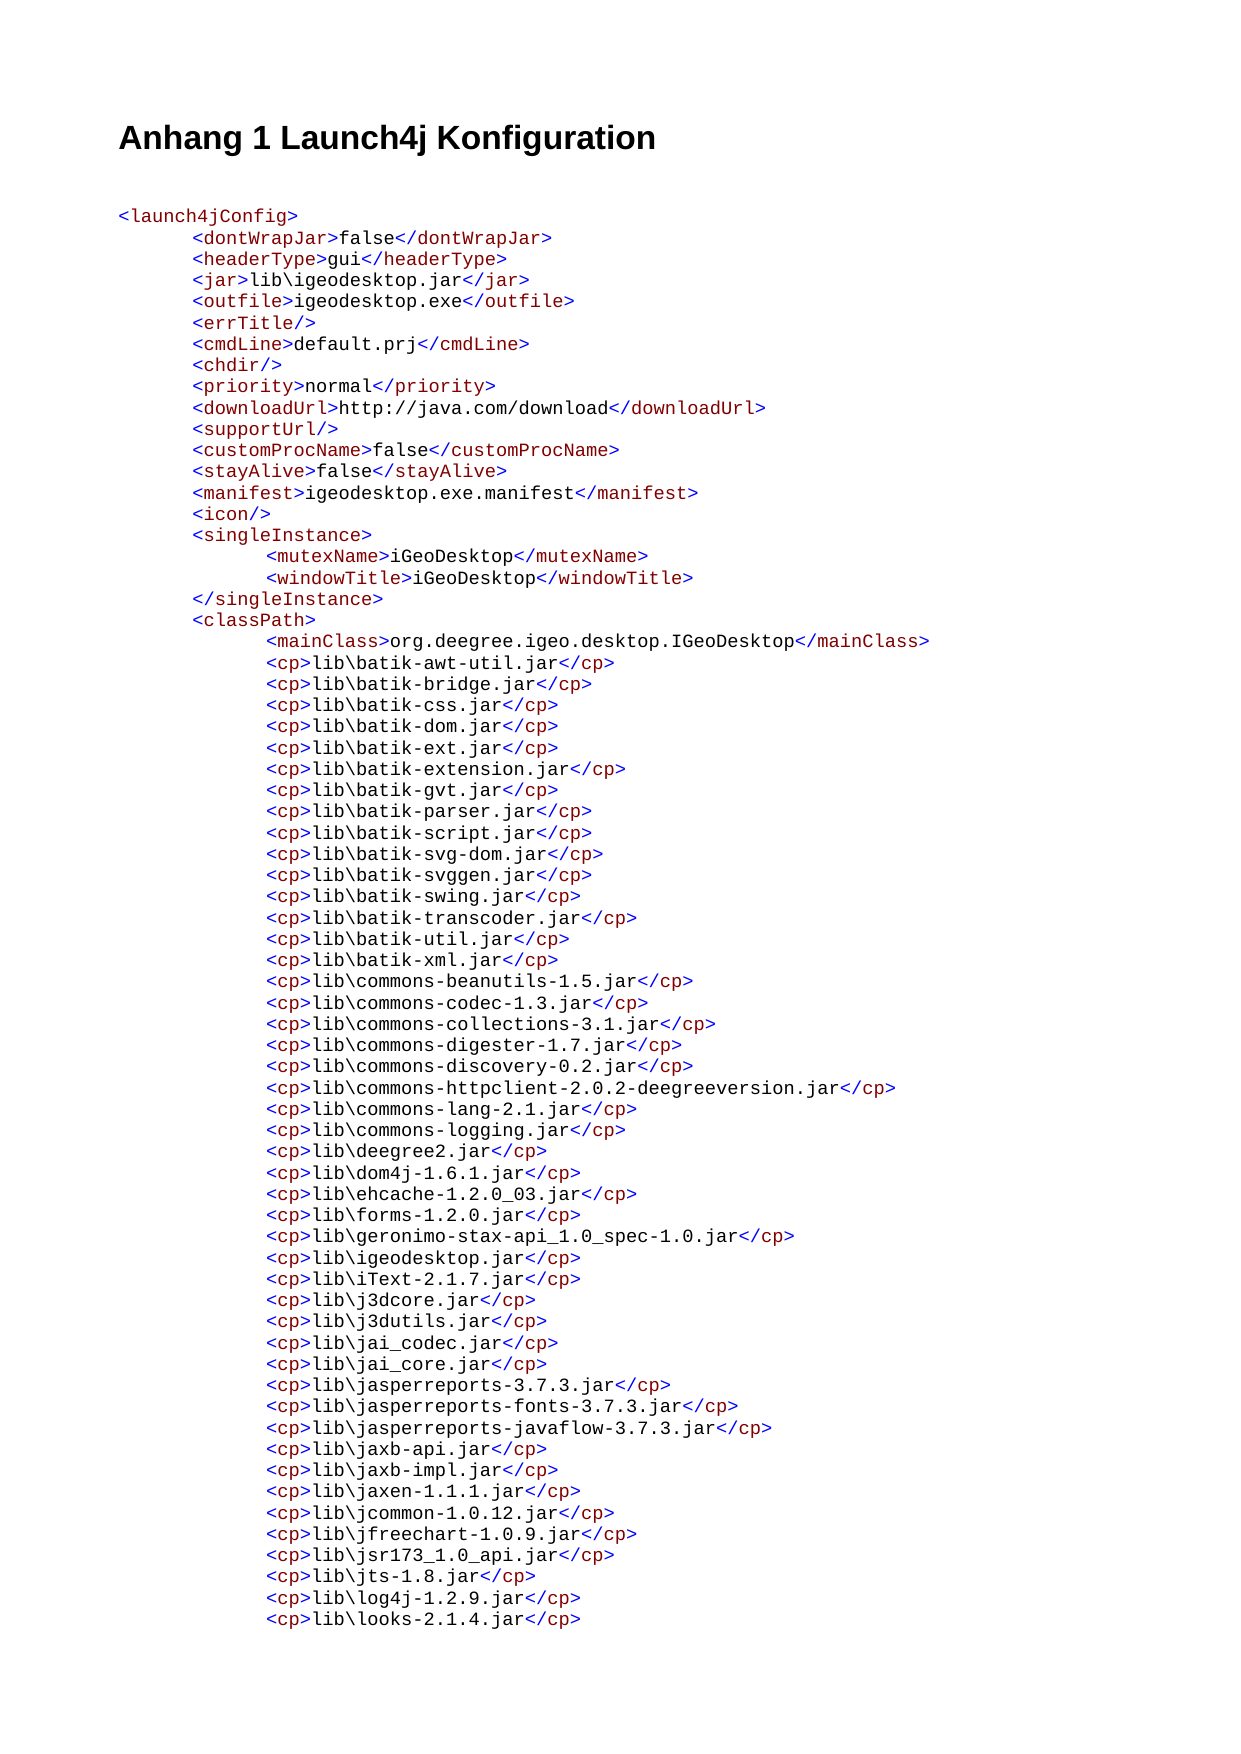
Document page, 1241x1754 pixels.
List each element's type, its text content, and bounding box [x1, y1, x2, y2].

text <dontWrapJar>false</dontWrapJar> [118, 228, 1122, 250]
text <headerType>gui</headerType> [118, 250, 1122, 271]
text <priority>normal</priority> [118, 377, 1122, 398]
text <stayAlive>false</stayAlive> [118, 462, 1122, 483]
text <cp>lib\jcommon-1.0.12.jar</cp> [118, 1503, 1122, 1525]
text <cp>lib\jfreechart-1.0.9.jar</cp> [118, 1525, 1122, 1546]
text </singleInstance> [118, 590, 1122, 611]
text <cp>lib\igeodesktop.jar</cp> [118, 1248, 1122, 1270]
text <cp>lib\ehcache-1.2.0_03.jar</cp> [118, 1185, 1122, 1206]
text <cp>lib\jaxen-1.1.1.jar</cp> [118, 1482, 1122, 1503]
text <cp>lib\commons-digester-1.7.jar</cp> [118, 1036, 1122, 1057]
text <mutexName>iGeoDesktop</mutexName> [118, 547, 1122, 568]
text <cp>lib\commons-collections-3.1.jar</cp> [118, 1015, 1122, 1036]
text <cp>lib\jasperreports-fonts-3.7.3.jar</cp> [118, 1397, 1122, 1418]
text <outfile>igeodesktop.exe</outfile> [118, 292, 1122, 313]
text <cp>lib\batik-swing.jar</cp> [118, 887, 1122, 908]
text <cp>lib\batik-svg-dom.jar</cp> [118, 845, 1122, 866]
text <cp>lib\commons-discovery-0.2.jar</cp> [118, 1057, 1122, 1078]
text <cp>lib\jaxb-impl.jar</cp> [118, 1461, 1122, 1482]
text <manifest>igeodesktop.exe.manifest</manifest> [118, 483, 1122, 505]
text <chdir/> [118, 356, 1122, 377]
text <cp>lib\batik-gvt.jar</cp> [118, 781, 1122, 802]
text <cp>lib\batik-css.jar</cp> [118, 696, 1122, 717]
subtitle Anhang 1 Launch4j Konfiguration [118, 118, 1122, 157]
text <jar>lib\igeodesktop.jar</jar> [118, 271, 1122, 292]
text <downloadUrl>http://java.com/download</downloadUrl> [118, 398, 1122, 420]
text <icon/> [118, 505, 1122, 526]
text <cp>lib\j3dcore.jar</cp> [118, 1291, 1122, 1312]
text <cp>lib\batik-dom.jar</cp> [118, 717, 1122, 738]
text <cp>lib\commons-httpclient-2.0.2-deegreeversion.jar</cp> [118, 1078, 1122, 1100]
text <customProcName>false</customProcName> [118, 441, 1122, 462]
text <cp>lib\iText-2.1.7.jar</cp> [118, 1270, 1122, 1291]
text <cp>lib\commons-beanutils-1.5.jar</cp> [118, 972, 1122, 993]
text <launch4jConfig> [118, 207, 1122, 228]
text <cp>lib\batik-transcoder.jar</cp> [118, 908, 1122, 930]
text <supportUrl/> [118, 420, 1122, 441]
text <cp>lib\batik-ext.jar</cp> [118, 738, 1122, 760]
text <cp>lib\batik-awt-util.jar</cp> [118, 653, 1122, 675]
text <cp>lib\batik-parser.jar</cp> [118, 802, 1122, 823]
text <cp>lib\batik-script.jar</cp> [118, 823, 1122, 845]
text <windowTitle>iGeoDesktop</windowTitle> [118, 568, 1122, 590]
text <cp>lib\batik-bridge.jar</cp> [118, 675, 1122, 696]
text <cp>lib\batik-xml.jar</cp> [118, 951, 1122, 972]
text <cp>lib\jai_codec.jar</cp> [118, 1333, 1122, 1355]
text <cp>lib\jai_core.jar</cp> [118, 1355, 1122, 1376]
text <cmdLine>default.prj</cmdLine> [118, 335, 1122, 356]
text <errTitle/> [118, 313, 1122, 335]
text <cp>lib\batik-extension.jar</cp> [118, 760, 1122, 781]
text <cp>lib\commons-logging.jar</cp> [118, 1121, 1122, 1142]
text <singleInstance> [118, 526, 1122, 547]
text <cp>lib\batik-util.jar</cp> [118, 930, 1122, 951]
text <cp>lib\batik-svggen.jar</cp> [118, 866, 1122, 887]
text <cp>lib\jsr173_1.0_api.jar</cp> [118, 1546, 1122, 1567]
text <cp>lib\jts-1.8.jar</cp> [118, 1567, 1122, 1588]
text <cp>lib\commons-codec-1.3.jar</cp> [118, 993, 1122, 1015]
text <cp>lib\forms-1.2.0.jar</cp> [118, 1206, 1122, 1227]
text <cp>lib\log4j-1.2.9.jar</cp> [118, 1588, 1122, 1610]
text <cp>lib\geronimo-stax-api_1.0_spec-1.0.jar</cp> [118, 1227, 1122, 1248]
text <cp>lib\deegree2.jar</cp> [118, 1142, 1122, 1163]
text <cp>lib\jaxb-api.jar</cp> [118, 1440, 1122, 1461]
text <cp>lib\jasperreports-3.7.3.jar</cp> [118, 1376, 1122, 1397]
text <cp>lib\j3dutils.jar</cp> [118, 1312, 1122, 1333]
text <mainClass>org.deegree.igeo.desktop.IGeoDesktop</mainClass> [118, 632, 1122, 653]
text <cp>lib\commons-lang-2.1.jar</cp> [118, 1100, 1122, 1121]
text <cp>lib\dom4j-1.6.1.jar</cp> [118, 1163, 1122, 1185]
text <cp>lib\looks-2.1.4.jar</cp> [118, 1610, 1122, 1631]
text <classPath> [118, 611, 1122, 632]
text <cp>lib\jasperreports-javaflow-3.7.3.jar</cp> [118, 1418, 1122, 1440]
